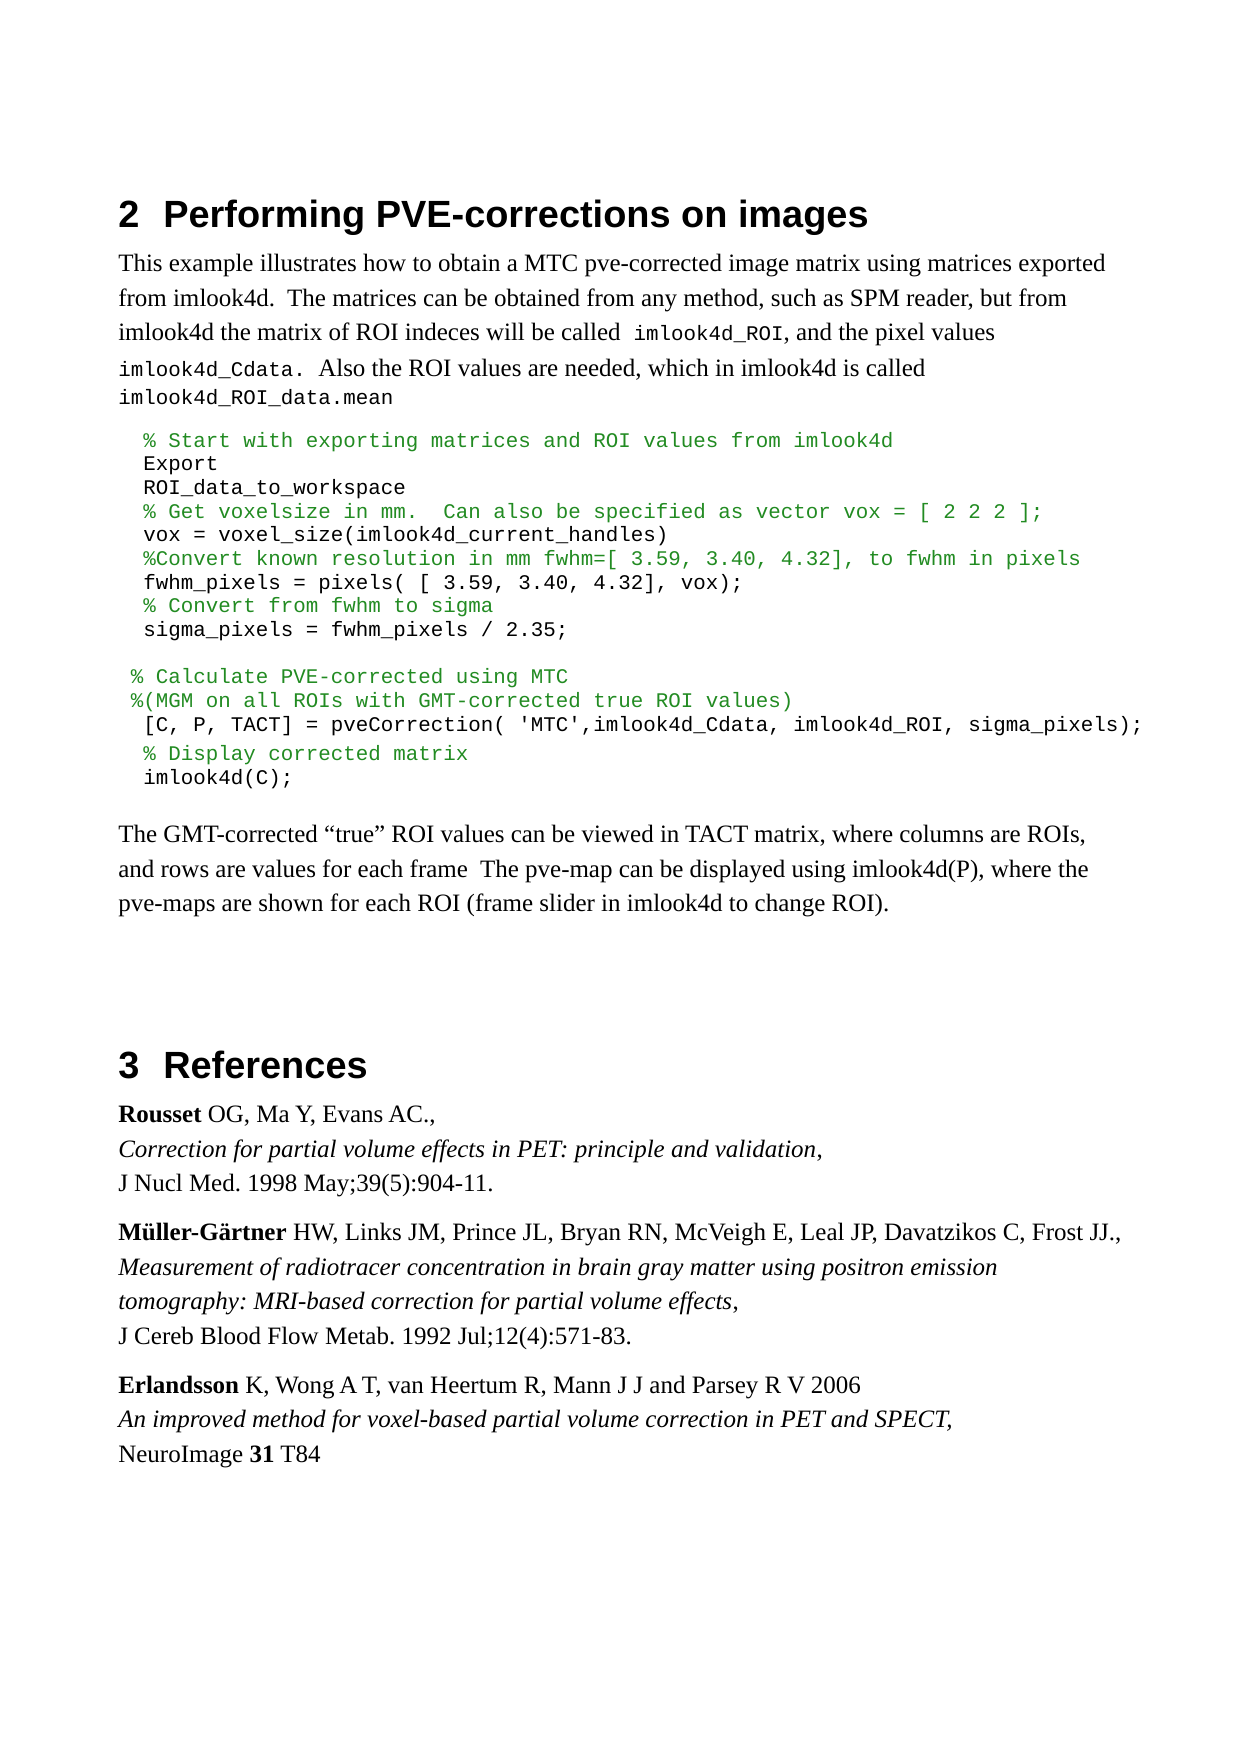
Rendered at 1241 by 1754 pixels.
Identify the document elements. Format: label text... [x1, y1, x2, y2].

text This example illustrates how to obtain a MTC pve-corrected image matrix using matrices exported from imlook4d. The matrices can be obtained from any method, such as SPM reader, but from imlook4d the matrix of ROI indeces will be called imlook4d_ROI, and the pixel values imlook4d_Cdata. Also the ROI values are needed, which in imlook4d is called imlook4d_ROI_data.mean [118, 248, 1122, 411]
text Rousset OG, Ma Y, Evans AC., Correction for partial volume effects in PET: principle and validation, J Nucl Med. 1998 May;39(5):904-11. [118, 1099, 1122, 1197]
text % Calculate PVE-corrected using MTC [118, 666, 1122, 690]
text %Convert known resolution in mm fwhm=[ 3.59, 3.40, 4.32], to fwhm in pixels [118, 548, 1122, 572]
subtitle References [118, 1043, 1122, 1087]
text Export [118, 453, 1122, 477]
text vox = voxel_size(imlook4d_current_handles) [118, 524, 1122, 548]
text imlook4d(C); [118, 767, 1122, 790]
text fwhm_pixels = pixels( [ 3.59, 3.40, 4.32], vox); [118, 572, 1122, 595]
text % Display corrected matrix [118, 737, 1122, 767]
text Müller-Gärtner HW, Links JM, Prince JL, Bryan RN, McVeigh E, Leal JP, Davatzikos C, Frost JJ., Measurement of radiotracer concentration in brain gray matter using positron emission tomography: MRI-based correction for partial volume effects, J Cereb Blood Flow Metab. 1992 Jul;12(4):571-83. [118, 1217, 1122, 1350]
text [C, P, TACT] = pveCorrection( 'MTC',imlook4d_Cdata, imlook4d_ROI, sigma_pixels); [118, 713, 1178, 737]
text %(MGM on all ROIs with GMT-corrected true ROI values) [118, 690, 1122, 713]
text % Start with exporting matrices and ROI values from imlook4d [118, 430, 1122, 453]
text % Get voxelsize in mm. Can also be specified as vector vox = [ 2 2 2 ]; [118, 501, 1122, 524]
text Erlandsson K, Wong A T, van Heertum R, Mann J J and Parsey R V 2006 An improved method for voxel-based partial volume correction in PET and SPECT, NeuroImage 31 T84 [118, 1370, 1122, 1468]
subtitle Performing PVE-corrections on images [118, 192, 1122, 236]
text % Convert from fwhm to sigma [118, 595, 1122, 619]
text ROI_data_to_workspace [118, 477, 1122, 501]
text sigma_pixels = fwhm_pixels / 2.35; [118, 619, 1122, 643]
text The GMT-corrected “true” ROI values can be viewed in TACT matrix, where columns are ROIs, and rows are values for each frame The pve-map can be displayed using imlook4d(P), where the pve-maps are shown for each ROI (frame slider in imlook4d to change ROI). [118, 819, 1122, 917]
